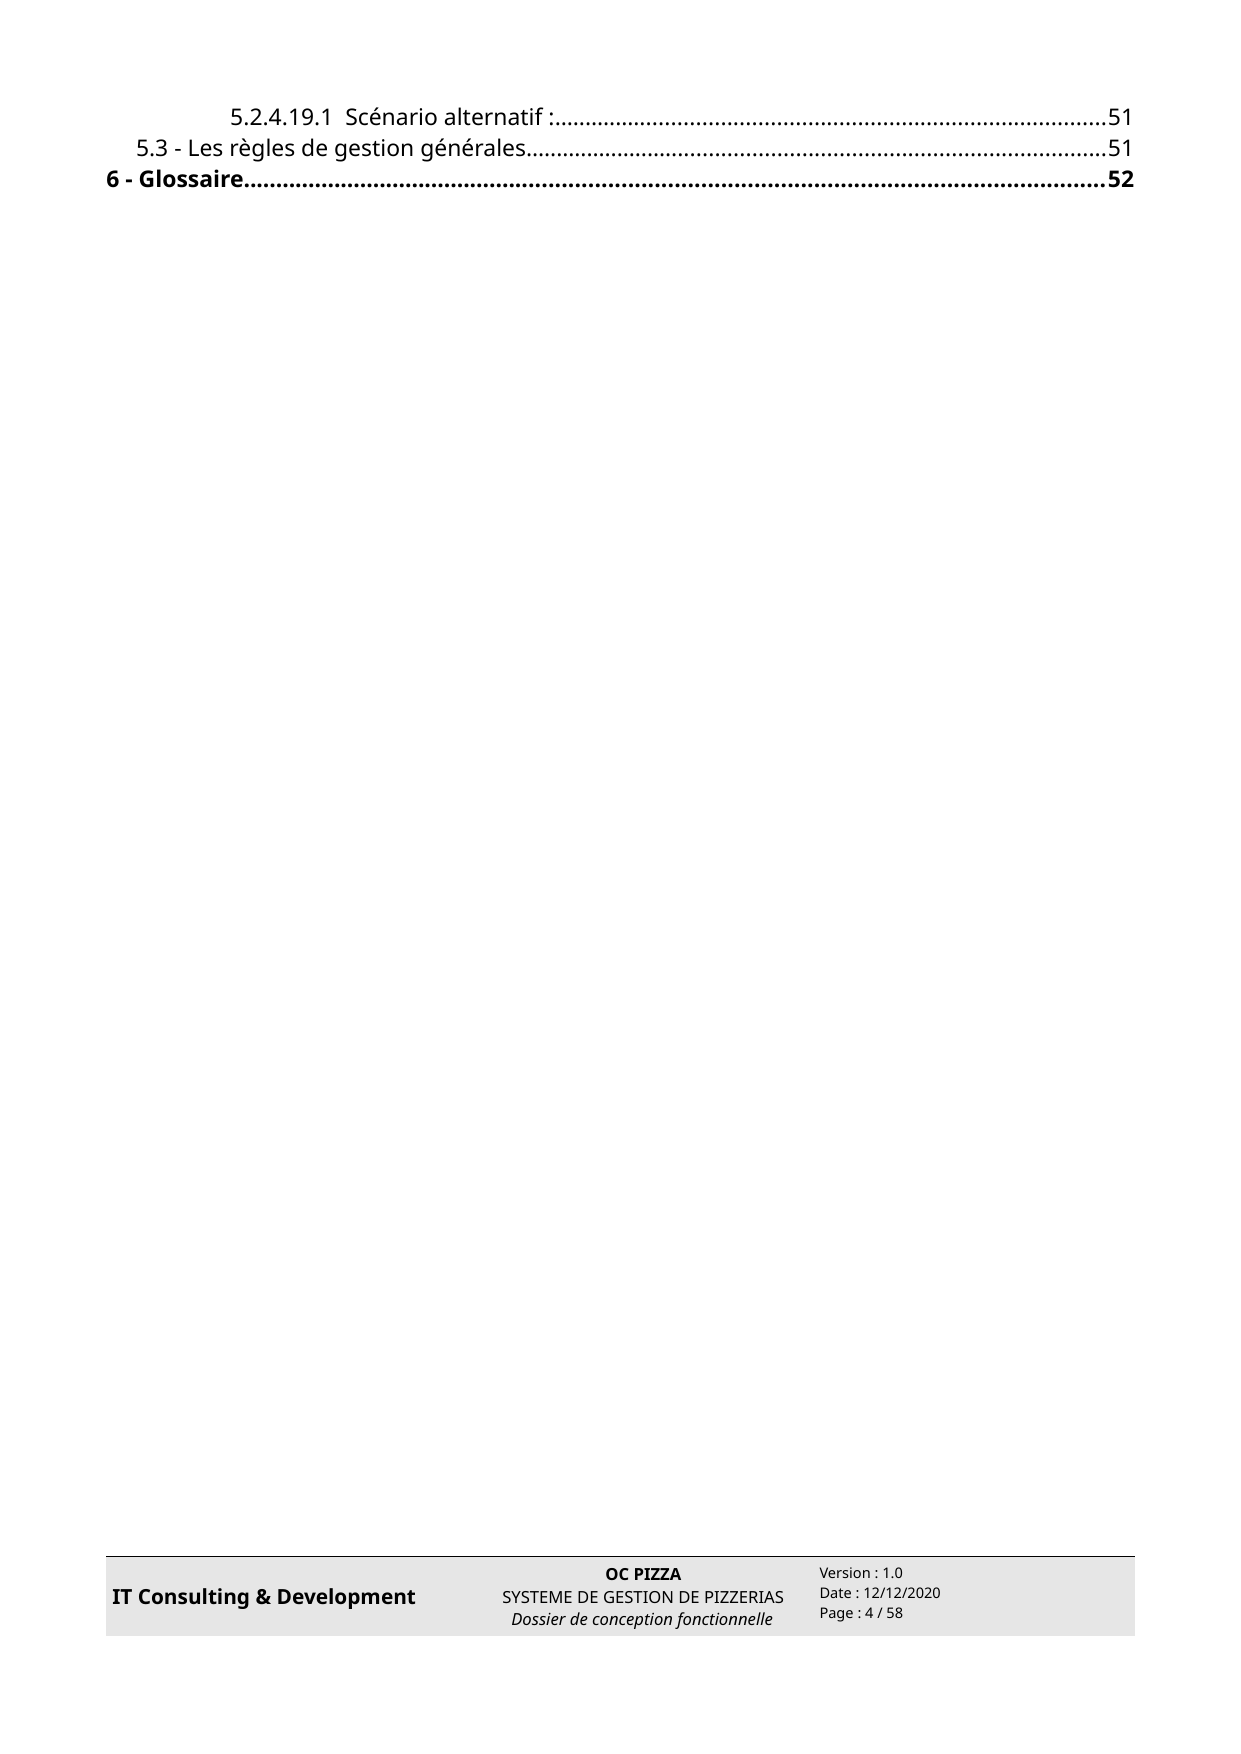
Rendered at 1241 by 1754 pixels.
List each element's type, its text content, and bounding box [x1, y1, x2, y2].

text 5.2.4.19.1 Scénario alternatif : 51 [224, 100, 1134, 132]
text 5.3 - Les règles de gestion générales 51 [136, 132, 1134, 163]
text 6 - Glossaire 52 [106, 163, 1134, 194]
